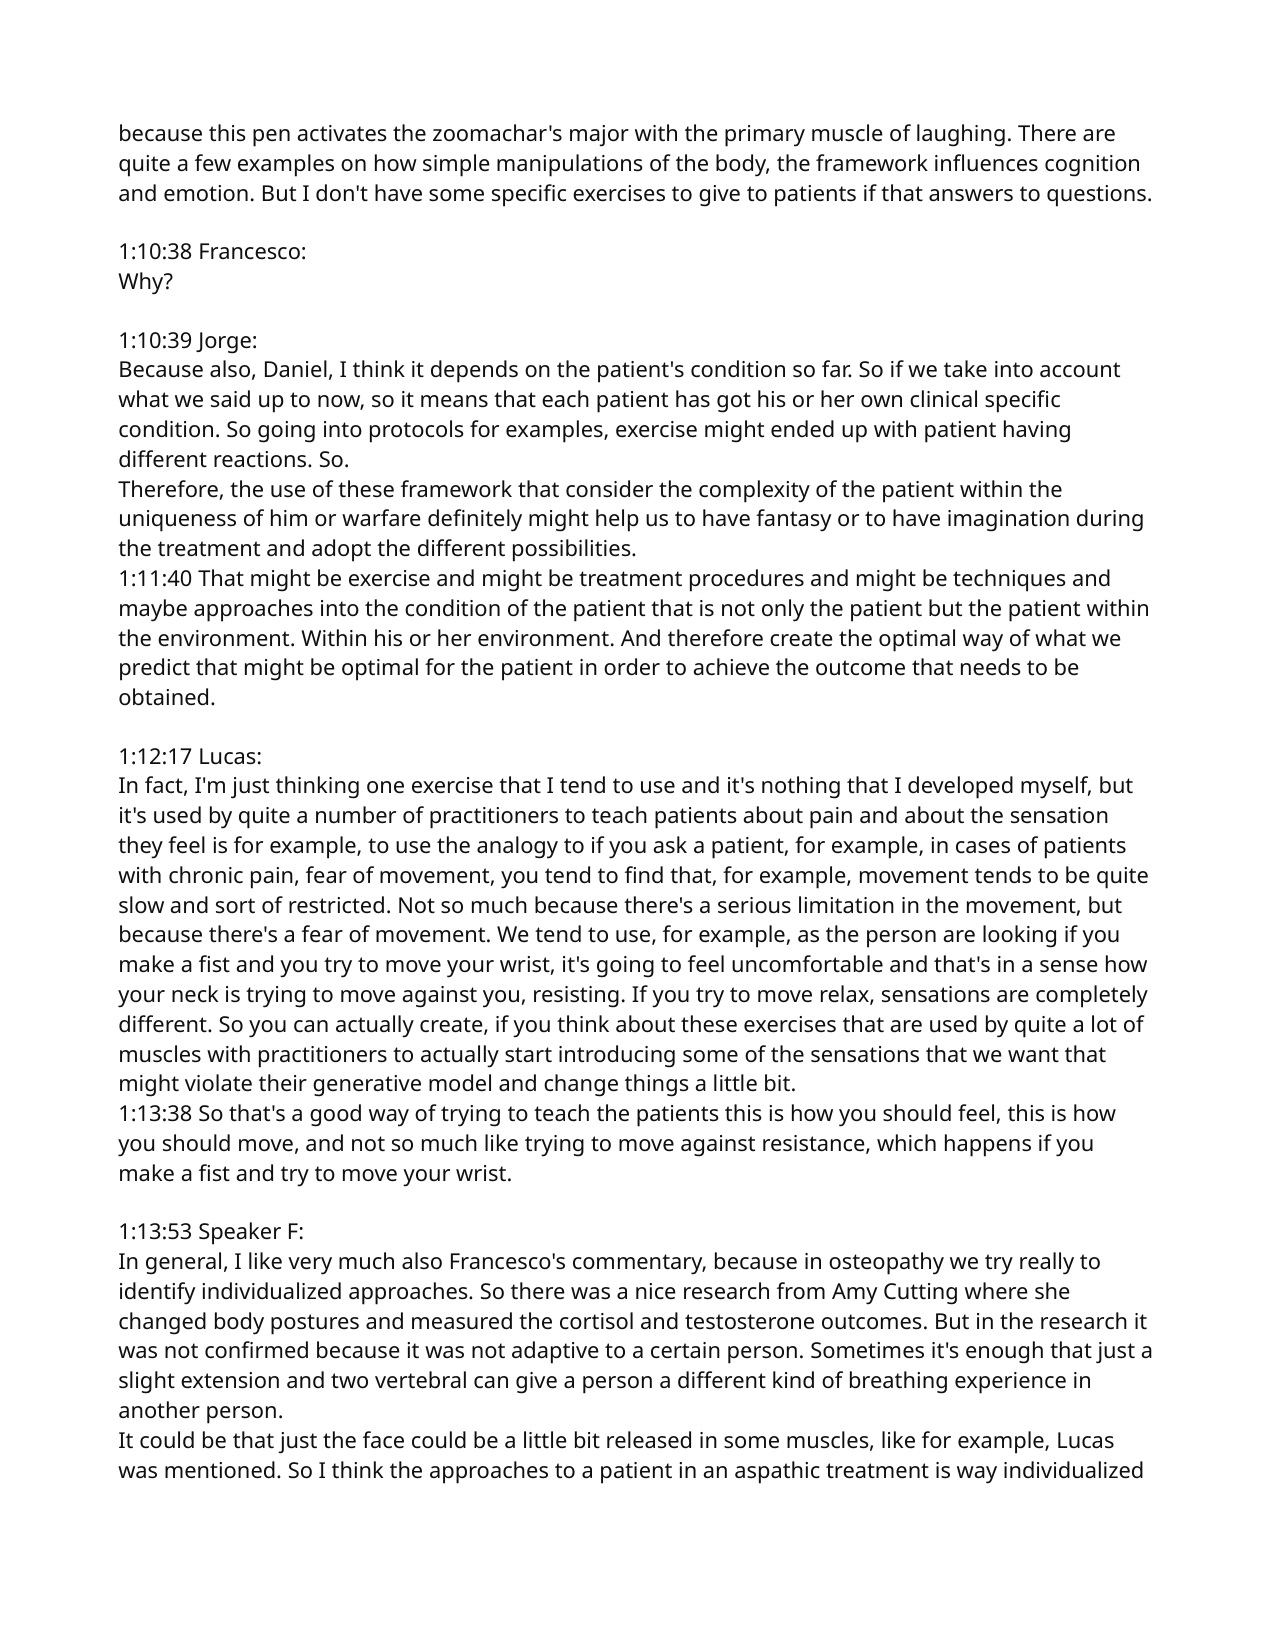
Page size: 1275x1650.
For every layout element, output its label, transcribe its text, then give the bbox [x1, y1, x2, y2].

text It could be that just the face could be a little bit released in some muscles, like for example, Lucas was mentioned. So I think the approaches to a patient in an aspathic treatment is way individualized [118, 1425, 1157, 1484]
text In fact, I'm just thinking one exercise that I tend to use and it's nothing that I developed myself, but it's used by quite a number of practitioners to teach patients about pain and about the sensation they feel is for example, to use the analogy to if you ask a patient, for example, in cases of patients with chronic pain, fear of movement, you tend to find that, for example, movement tends to be quite slow and sort of restricted. Not so much because there's a serious limitation in the movement, but because there's a fear of movement. We tend to use, for example, as the person are looking if you make a fist and you try to move your wrist, it's going to feel uncomfortable and that's in a sense how your neck is trying to move against you, resisting. If you try to move relax, sensations are completely different. So you can actually create, if you think about these exercises that are used by quite a lot of muscles with practitioners to actually start introducing some of the sensations that we want that might violate their generative model and change things a little bit. [118, 770, 1157, 1098]
text Why? [118, 266, 1157, 296]
text 1:11:40 That might be exercise and might be treatment procedures and might be techniques and maybe approaches into the condition of the patient that is not only the patient but the patient within the environment. Within his or her environment. And therefore create the optimal way of what we predict that might be optimal for the patient in order to achieve the outcome that needs to be obtained. [118, 563, 1157, 712]
text 1:10:39 Jorge: [118, 324, 1157, 354]
text because this pen activates the zoomachar's major with the primary muscle of laughing. There are quite a few examples on how simple manipulations of the body, the framework influences cognition and emotion. But I don't have some specific exercises to give to patients if that answers to questions. [118, 118, 1157, 207]
text 1:12:17 Lucas: [118, 741, 1157, 770]
text 1:13:38 So that's a good way of trying to teach the patients this is how you should feel, this is how you should move, and not so much like trying to move against resistance, which happens if you make a fist and try to move your wrist. [118, 1098, 1157, 1187]
text Therefore, the use of these framework that consider the complexity of the patient within the uniqueness of him or warfare definitely might help us to have fantasy or to have imagination during the treatment and adopt the different possibilities. [118, 473, 1157, 563]
text 1:13:53 Speaker F: [118, 1216, 1157, 1246]
text Because also, Daniel, I think it depends on the patient's condition so far. So if we take into account what we said up to now, so it means that each patient has got his or her own clinical specific condition. So going into protocols for examples, exercise might ended up with patient having different reactions. So. [118, 354, 1157, 473]
text In general, I like very much also Francesco's commentary, because in osteopathy we try really to identify individualized approaches. So there was a nice research from Amy Cutting where she changed body postures and measured the cortisol and testosterone outcomes. But in the research it was not confirmed because it was not adaptive to a certain person. Sometimes it's enough that just a slight extension and two vertebral can give a person a different kind of breathing experience in another person. [118, 1246, 1157, 1425]
text 1:10:38 Francesco: [118, 236, 1157, 266]
